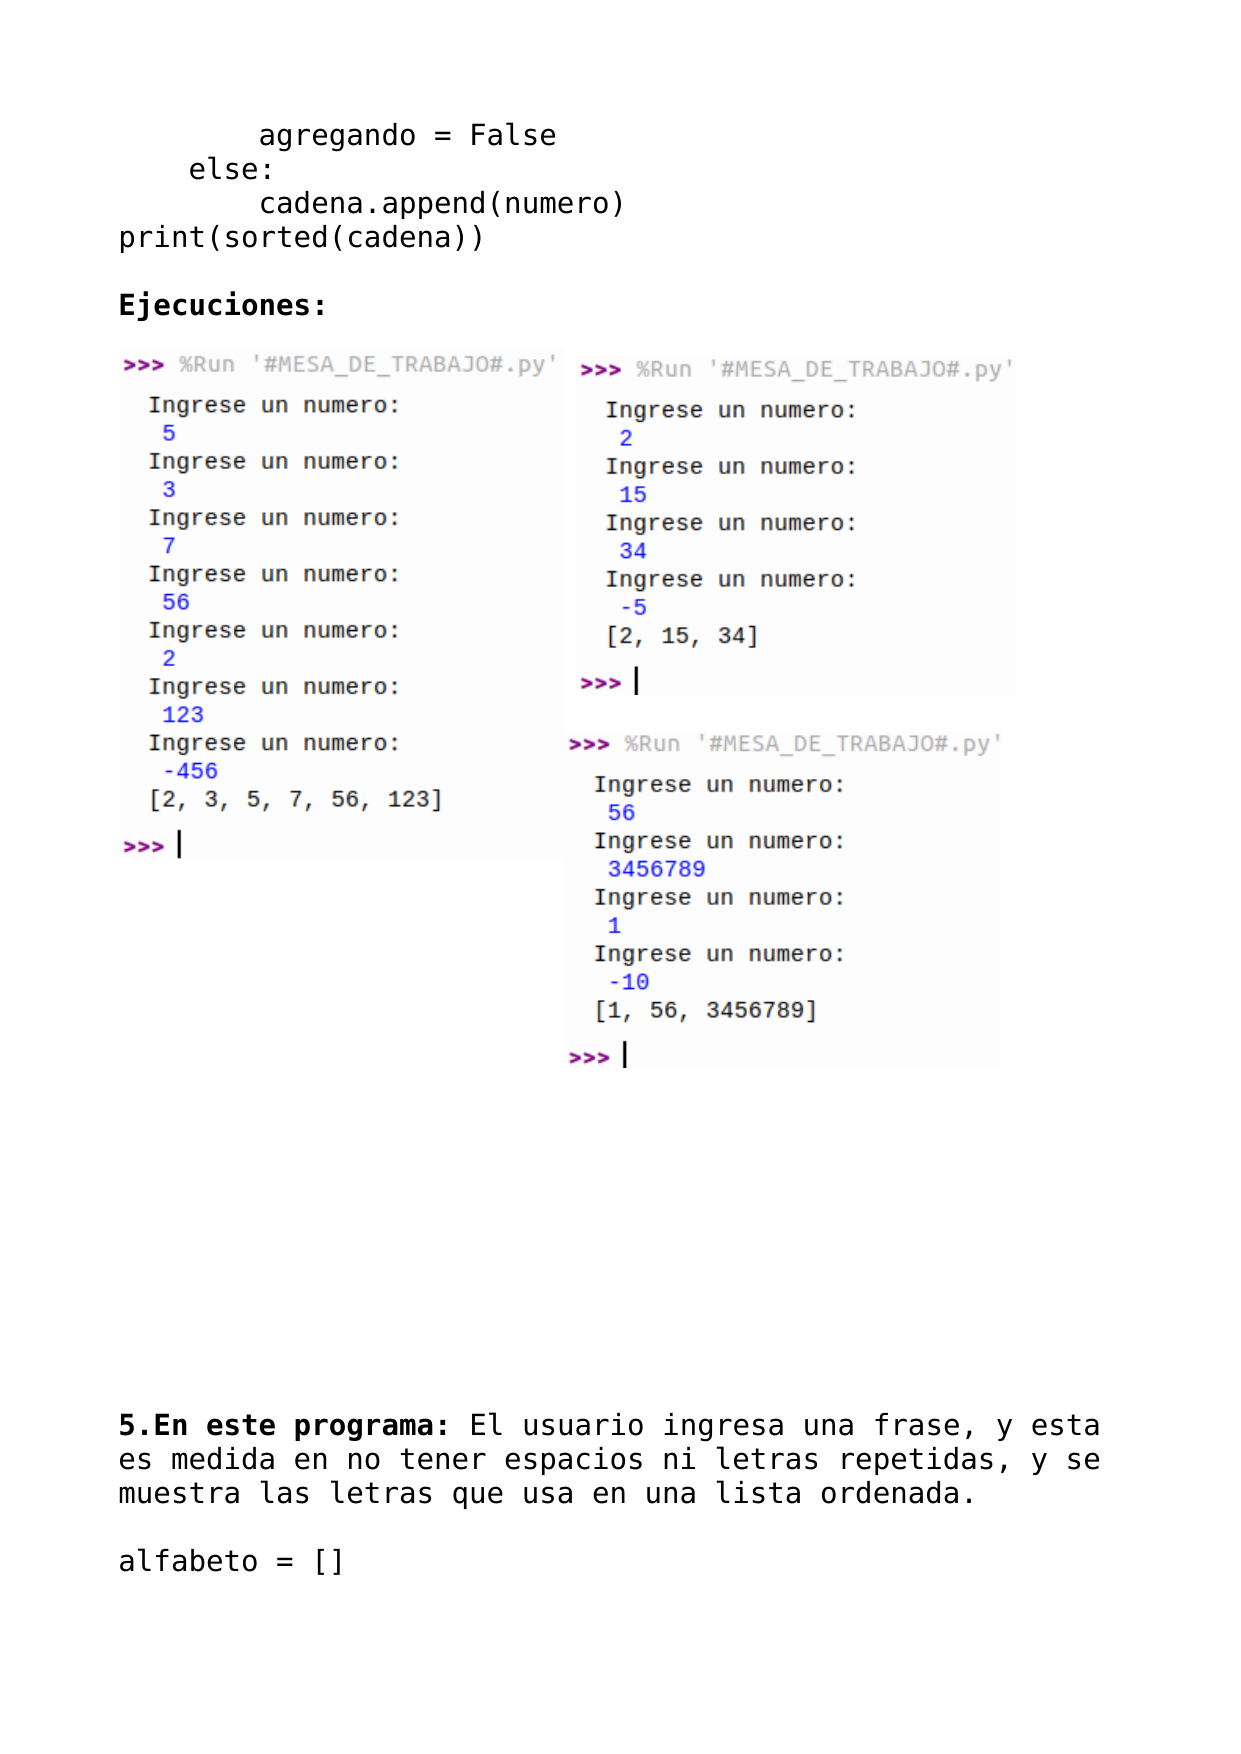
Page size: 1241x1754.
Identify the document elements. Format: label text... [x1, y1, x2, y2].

text cadena.append(numero) [118, 186, 1122, 220]
text alfabeto = [] [118, 1544, 1122, 1578]
text 5.En este programa: El usuario ingresa una frase, y esta es medida en no tener espacios ni letras repetidas, y se muestra las letras que usa en una lista ordenada. [118, 1408, 1122, 1510]
picture [120, 347, 1002, 1068]
text print(sorted(cadena)) [118, 220, 1122, 254]
text agregando = False [118, 118, 1122, 152]
picture [574, 355, 1017, 695]
text else: [118, 152, 1122, 186]
text Ejecuciones: [118, 288, 1122, 322]
